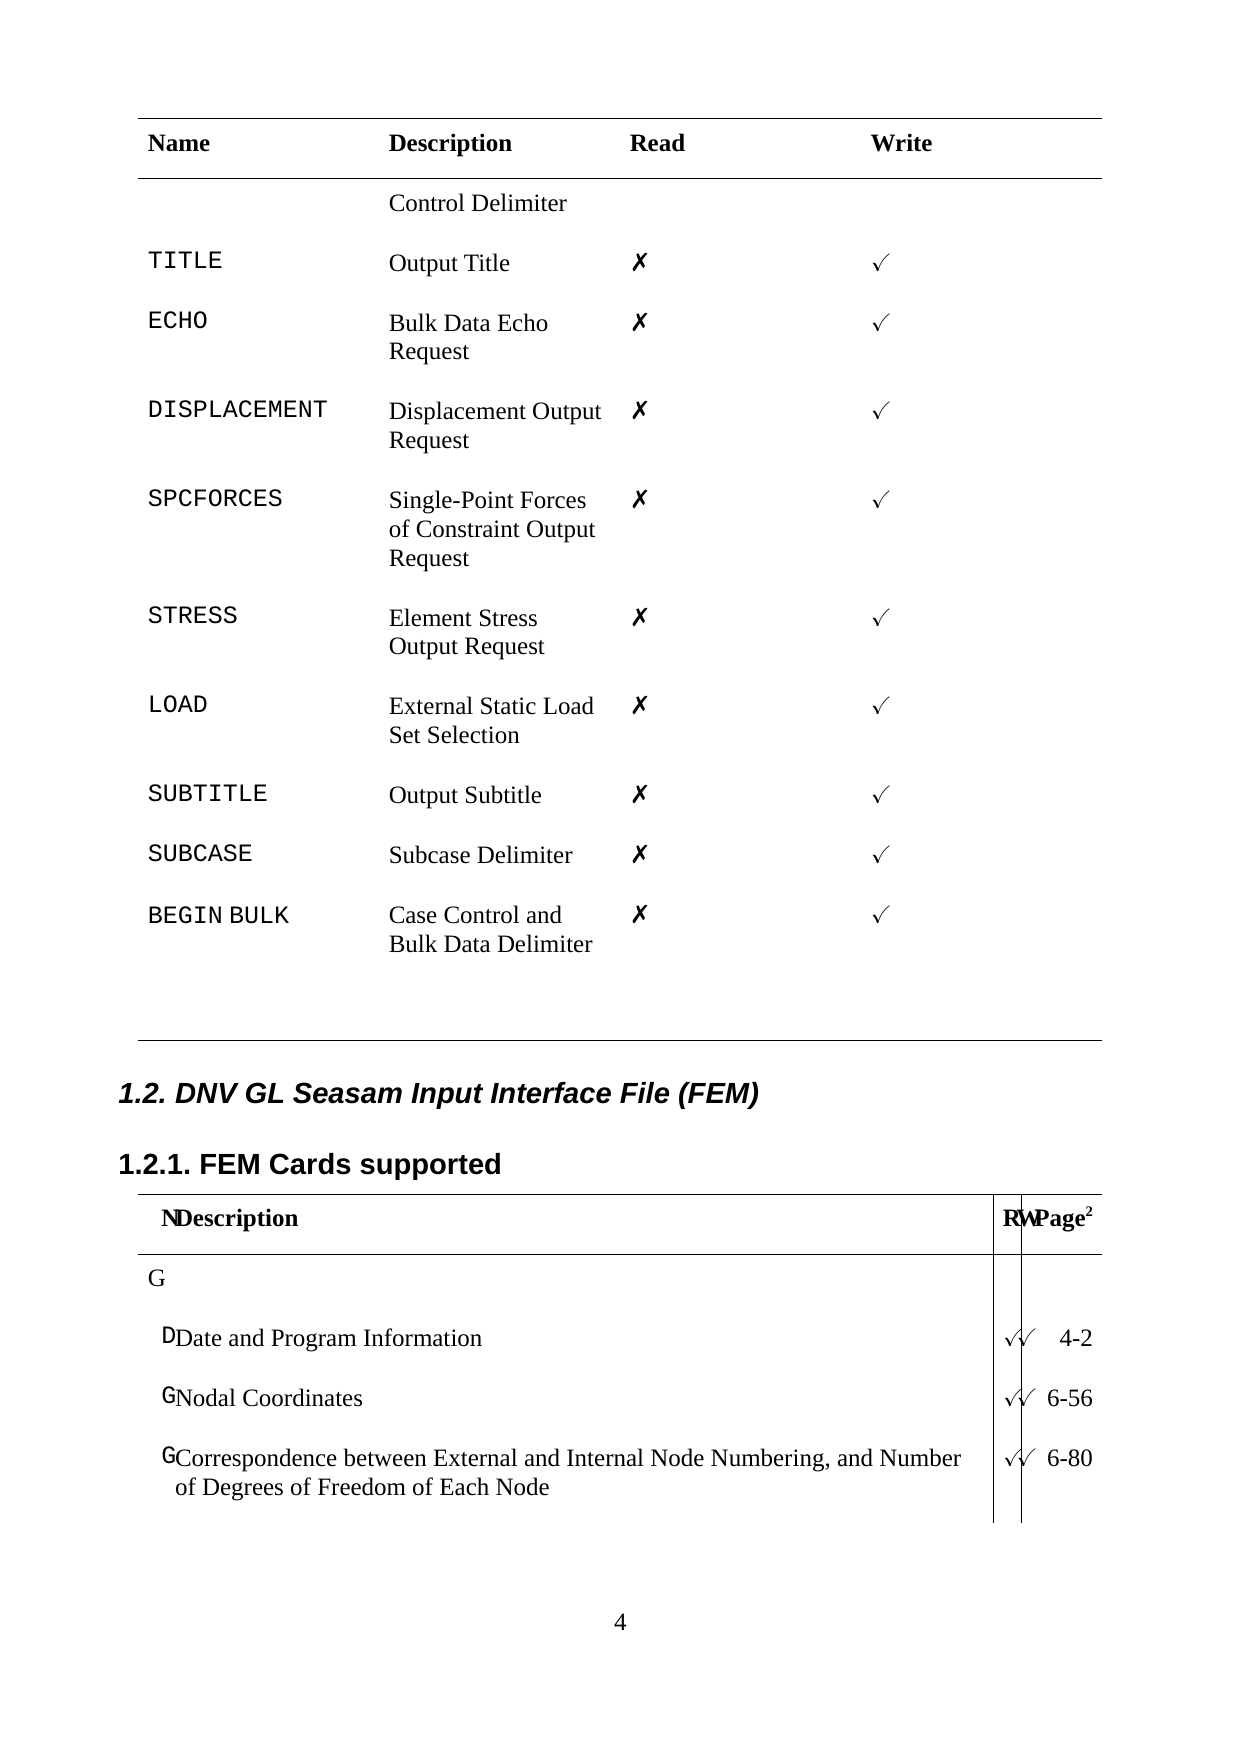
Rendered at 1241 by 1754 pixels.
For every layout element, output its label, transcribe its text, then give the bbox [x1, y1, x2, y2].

table_cell TITLE [138, 238, 379, 298]
table_header Write [861, 119, 1102, 178]
subtitle DNV GL Seasam Input Interface File (FEM) [118, 1076, 1122, 1110]
table_cell [1007, 1255, 1021, 1314]
table_cell ✓ [1007, 1434, 1021, 1522]
subtitle FEM Cards supported [118, 1147, 1122, 1181]
table_header [138, 1195, 152, 1253]
table_cell ✗ [620, 593, 861, 682]
table_cell ✓ [994, 1434, 1007, 1522]
table_header Read [620, 119, 861, 178]
table_cell [861, 179, 1102, 238]
table_cell ✓ [994, 1314, 1007, 1374]
table_cell ✓ [994, 1374, 1007, 1434]
table_cell LOAD [138, 682, 379, 771]
table_cell General [138, 1255, 152, 1314]
table_cell 6-56 [1022, 1374, 1102, 1434]
table_cell [138, 980, 379, 1039]
table_cell GNODE [152, 1434, 165, 1522]
table_cell External Static Load Set Selection [379, 682, 620, 771]
table_cell 4-2 [1022, 1314, 1102, 1374]
table_cell ✗ [620, 298, 861, 387]
table_cell Single-Point Forces of Constraint Output Request [379, 476, 620, 593]
table_cell [861, 980, 1102, 1039]
table_cell Bulk Data Echo Request [379, 298, 620, 387]
table_cell STRESS [138, 593, 379, 682]
table_cell ✗ [620, 476, 861, 593]
table_cell ✓ [861, 682, 1102, 771]
table_header Write [1007, 1195, 1021, 1211]
table_cell [165, 1255, 993, 1314]
table_cell DISPLACEMENT [138, 387, 379, 476]
table_header Name [138, 119, 379, 178]
table_cell ✗ [620, 771, 861, 831]
table_cell Element Stress Output Request [379, 593, 620, 682]
table_cell [379, 980, 620, 1039]
table_cell ✓ [861, 771, 1102, 831]
table_cell [138, 1374, 152, 1434]
table_cell ✓ [1007, 1314, 1021, 1374]
table_cell ✗ [620, 387, 861, 476]
table_cell ✓ [861, 891, 1102, 979]
table_cell [620, 179, 861, 238]
table_cell ✓ [861, 238, 1102, 298]
table_cell SPCFORCES [138, 476, 379, 593]
table_cell ✓ [861, 298, 1102, 387]
table_cell SUBCASE [138, 831, 379, 891]
table_cell [994, 1255, 1007, 1314]
table_cell Control Delimiter [379, 179, 620, 238]
table_header Write [1007, 1211, 1021, 1253]
table_cell GCOORD [152, 1374, 165, 1434]
table_cell Subcase Delimiter [379, 831, 620, 891]
table_cell Case Control and Bulk Data Delimiter [379, 891, 620, 979]
table_cell ECHO [138, 298, 379, 387]
table_cell [1022, 1255, 1102, 1314]
table_cell ✓ [861, 831, 1102, 891]
table_cell [138, 1434, 152, 1522]
table_cell ✗ [620, 891, 861, 979]
table_header Description [165, 1195, 993, 1253]
table_cell Nodal Coordinates [165, 1374, 993, 1434]
table_cell 6-80 [1022, 1434, 1102, 1522]
table_cell BEGIN BULK [138, 891, 379, 979]
table_cell [620, 980, 861, 1039]
table_cell ✗ [620, 238, 861, 298]
table_cell Output Subtitle [379, 771, 620, 831]
table_cell ✓ [861, 476, 1102, 593]
table_header Read [994, 1195, 1007, 1253]
table_cell ✓ [1007, 1374, 1021, 1434]
table_cell Output Title [379, 238, 620, 298]
table_cell ✓ [861, 387, 1102, 476]
table_cell ✗ [620, 682, 861, 771]
table_cell ✓ [861, 593, 1102, 682]
table_cell Displacement Output Request [379, 387, 620, 476]
table_cell Date and Program Information [165, 1314, 993, 1374]
table_cell SUBTITLE [138, 771, 379, 831]
table_header Page [1022, 1195, 1102, 1253]
table_cell ✗ [620, 831, 861, 891]
table_cell DATE [152, 1314, 165, 1374]
table_cell [138, 1314, 152, 1374]
table_cell Correspondence between External and Internal Node Numbering, and Number of Degrees of Freedom of Each Node [165, 1434, 993, 1522]
table_cell [152, 1255, 165, 1314]
table_cell [138, 179, 379, 238]
table_header Name [152, 1195, 165, 1253]
table_header Description [379, 119, 620, 178]
